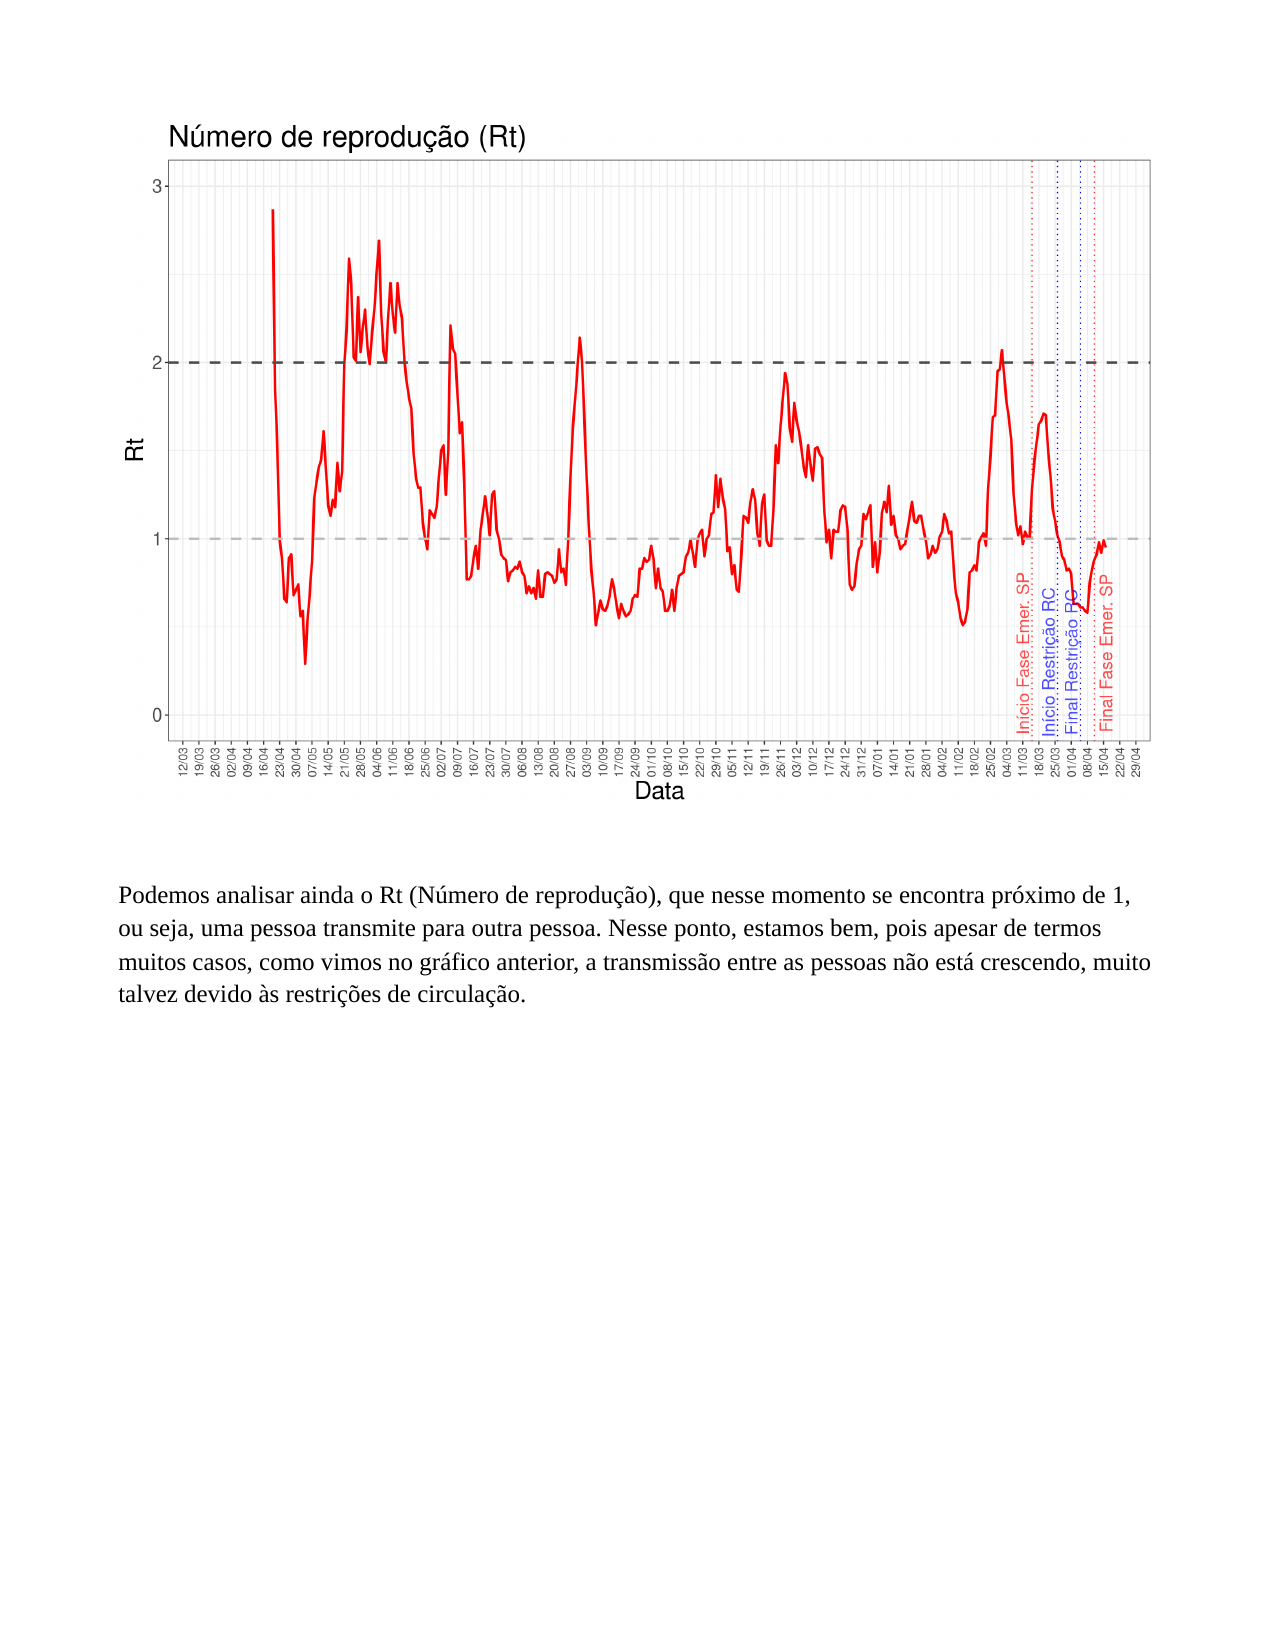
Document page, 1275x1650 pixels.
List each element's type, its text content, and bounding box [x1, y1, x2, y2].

text Podemos analisar ainda o Rt (Número de reprodução), que nesse momento se encontra próximo de 1, ou seja, uma pessoa transmite para outra pessoa. Nesse ponto, estamos bem, pois apesar de termos muitos casos, como vimos no gráfico anterior, a transmissão entre as pessoas não está crescendo, muito talvez devido às restrições de circulação. [118, 881, 1157, 1008]
picture [118, 118, 1157, 811]
